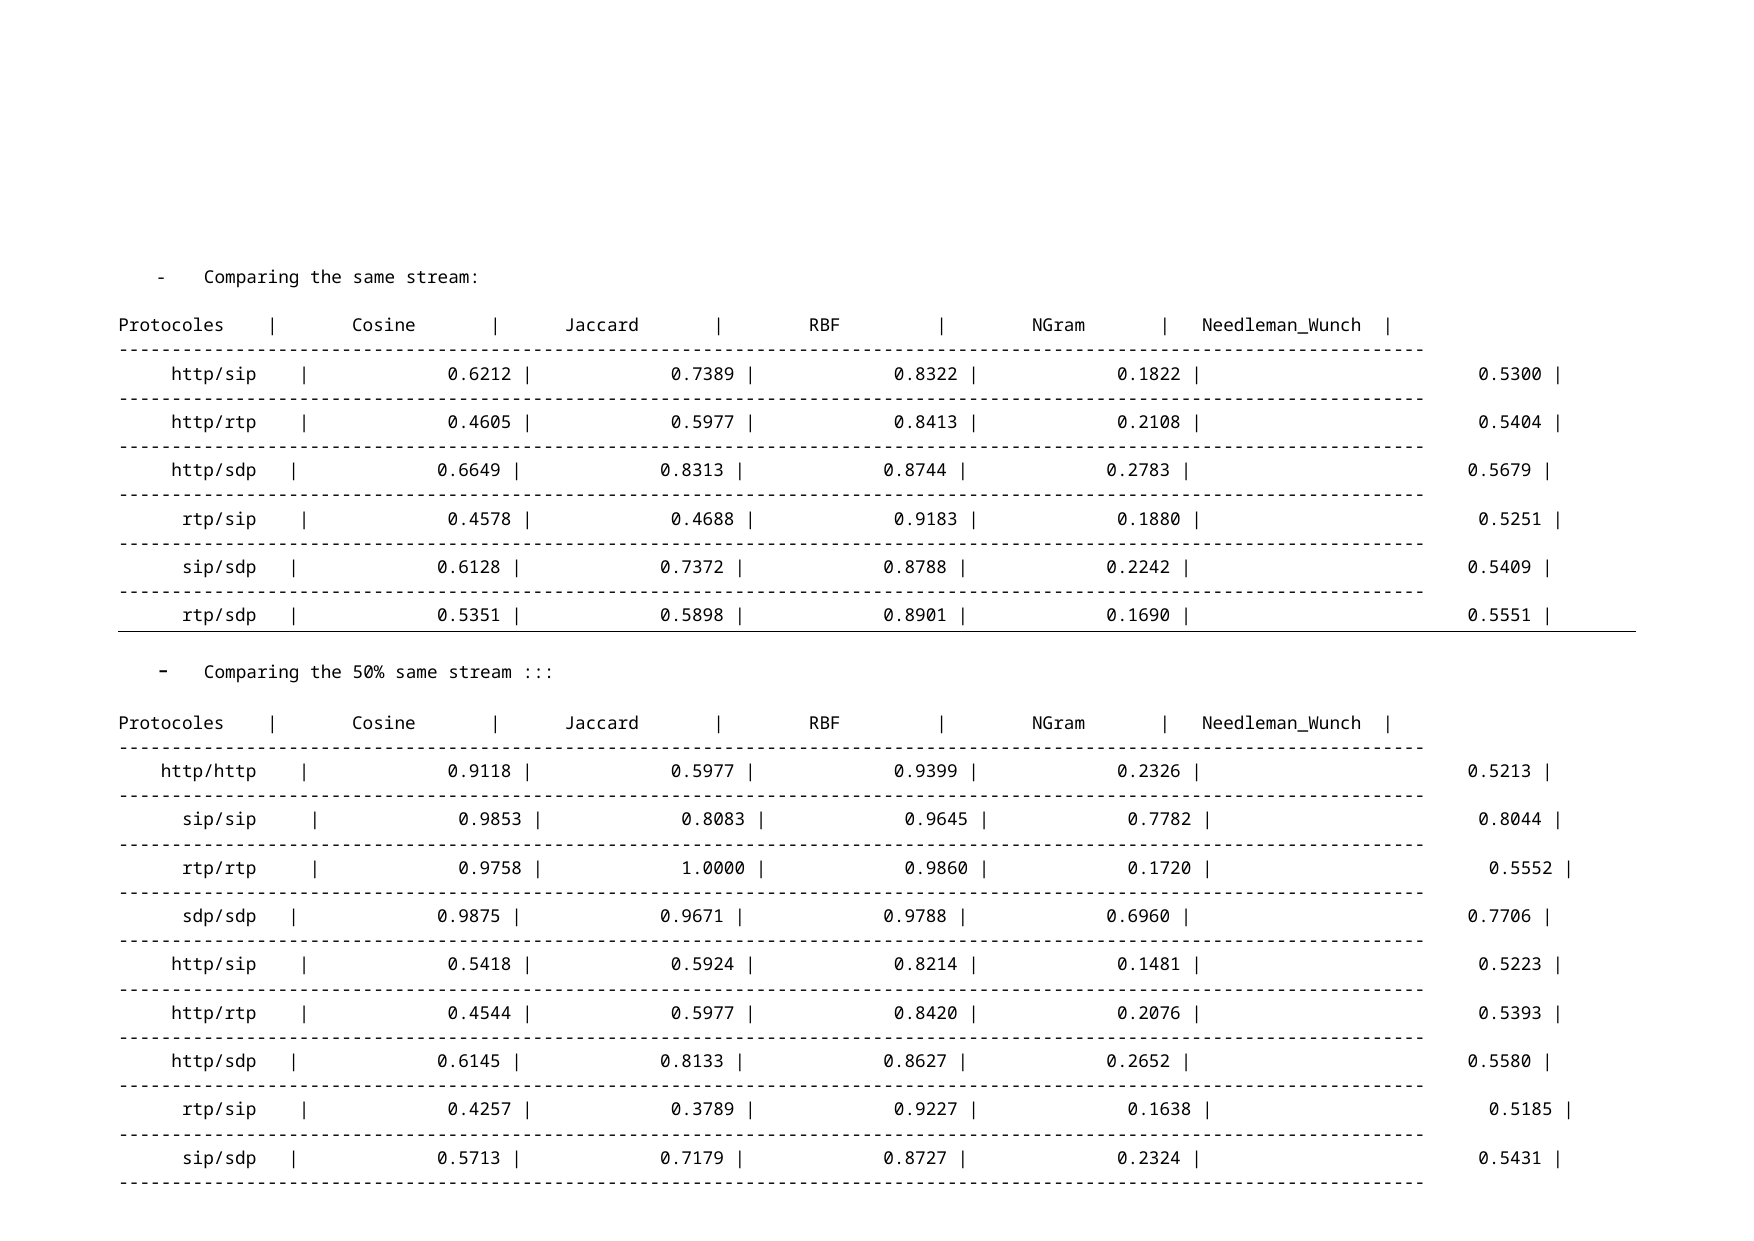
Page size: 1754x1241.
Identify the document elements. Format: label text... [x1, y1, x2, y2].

text --------------------------------------------------------------------------------------------------------------------------- [118, 578, 1636, 603]
text --------------------------------------------------------------------------------------------------------------------------- [118, 734, 1636, 758]
text rtp/rtp | 0.9758 | 1.0000 | 0.9860 | 0.1720 | 0.5552 | [118, 855, 1636, 879]
text --------------------------------------------------------------------------------------------------------------------------- [118, 1073, 1636, 1097]
text sip/sdp | 0.6128 | 0.7372 | 0.8788 | 0.2242 | 0.5409 | [118, 554, 1636, 578]
text --------------------------------------------------------------------------------------------------------------------------- [118, 530, 1636, 554]
text sip/sdp | 0.5713 | 0.7179 | 0.8727 | 0.2324 | 0.5431 | [118, 1145, 1636, 1169]
text --------------------------------------------------------------------------------------------------------------------------- [118, 783, 1636, 807]
text rtp/sip | 0.4578 | 0.4688 | 0.9183 | 0.1880 | 0.5251 | [118, 506, 1636, 530]
text http/sdp | 0.6649 | 0.8313 | 0.8744 | 0.2783 | 0.5679 | [118, 458, 1636, 482]
text --------------------------------------------------------------------------------------------------------------------------- [118, 1121, 1636, 1145]
text sdp/sdp | 0.9875 | 0.9671 | 0.9788 | 0.6960 | 0.7706 | [118, 903, 1636, 928]
text http/rtp | 0.4544 | 0.5977 | 0.8420 | 0.2076 | 0.5393 | [118, 1000, 1636, 1024]
text http/sip | 0.6212 | 0.7389 | 0.8322 | 0.1822 | 0.5300 | [118, 361, 1636, 385]
text sip/sip | 0.9853 | 0.8083 | 0.9645 | 0.7782 | 0.8044 | [118, 807, 1636, 831]
list Comparing the 50% same stream ::: [156, 652, 1636, 686]
text rtp/sdp | 0.5351 | 0.5898 | 0.8901 | 0.1690 | 0.5551 | [118, 603, 1636, 631]
text Protocoles | Cosine | Jaccard | RBF | NGram | Needleman_Wunch | [118, 313, 1636, 337]
text --------------------------------------------------------------------------------------------------------------------------- [118, 433, 1636, 458]
text http/sdp | 0.6145 | 0.8133 | 0.8627 | 0.2652 | 0.5580 | [118, 1048, 1636, 1073]
text --------------------------------------------------------------------------------------------------------------------------- [118, 482, 1636, 506]
text --------------------------------------------------------------------------------------------------------------------------- [118, 976, 1636, 1000]
text Protocoles | Cosine | Jaccard | RBF | NGram | Needleman_Wunch | [118, 710, 1636, 734]
text http/rtp | 0.4605 | 0.5977 | 0.8413 | 0.2108 | 0.5404 | [118, 409, 1636, 433]
text http/http | 0.9118 | 0.5977 | 0.9399 | 0.2326 | 0.5213 | [118, 758, 1636, 783]
list Comparing the same stream: [156, 264, 1636, 288]
text --------------------------------------------------------------------------------------------------------------------------- [118, 1024, 1636, 1048]
text --------------------------------------------------------------------------------------------------------------------------- [118, 337, 1636, 361]
text --------------------------------------------------------------------------------------------------------------------------- [118, 1169, 1636, 1193]
text --------------------------------------------------------------------------------------------------------------------------- [118, 879, 1636, 903]
text rtp/sip | 0.4257 | 0.3789 | 0.9227 | 0.1638 | 0.5185 | [118, 1097, 1636, 1121]
text http/sip | 0.5418 | 0.5924 | 0.8214 | 0.1481 | 0.5223 | [118, 952, 1636, 976]
text --------------------------------------------------------------------------------------------------------------------------- [118, 928, 1636, 952]
text --------------------------------------------------------------------------------------------------------------------------- [118, 831, 1636, 855]
text --------------------------------------------------------------------------------------------------------------------------- [118, 385, 1636, 409]
